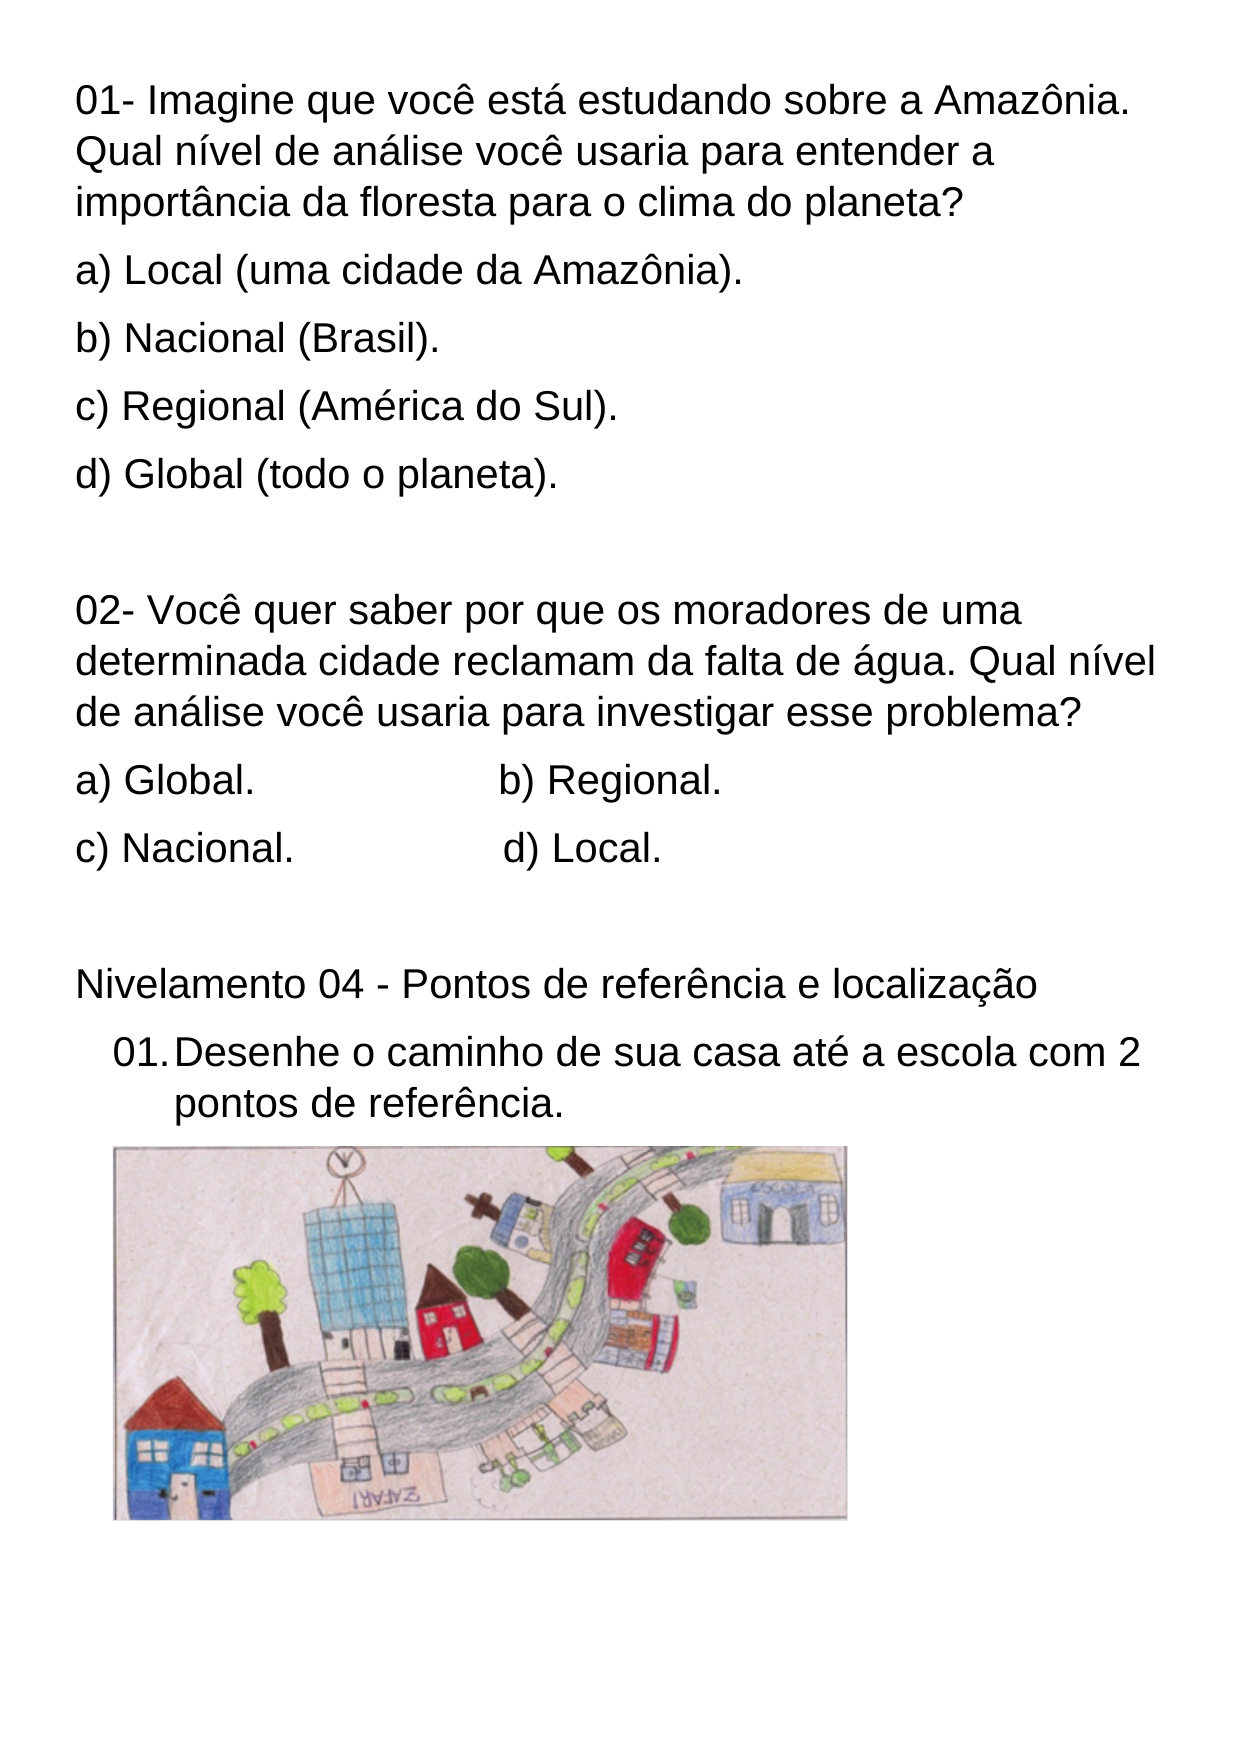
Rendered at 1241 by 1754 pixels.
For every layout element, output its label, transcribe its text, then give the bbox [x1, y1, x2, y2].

text b) Nacional (Brasil). [75, 313, 1165, 361]
picture [112, 1146, 849, 1522]
text 02- Você quer saber por que os moradores de uma determinada cidade reclamam da falta de água. Qual nível de análise você usaria para investigar esse problema? [75, 585, 1165, 735]
text Nivelamento 04 - Pontos de referência e localização [75, 959, 1165, 1007]
text d) Global (todo o planeta). [75, 449, 1165, 497]
text a) Global. b) Regional. [75, 755, 1165, 803]
text c) Regional (América do Sul). [75, 381, 1165, 429]
text c) Nacional. d) Local. [75, 823, 1165, 871]
text 01- Imagine que você está estudando sobre a Amazônia. Qual nível de análise você usaria para entender a importância da floresta para o clima do planeta? [75, 75, 1165, 225]
text a) Local (uma cidade da Amazônia). [75, 245, 1165, 293]
list Desenhe o caminho de sua casa até a escola com 2 pontos de referência. [112, 1027, 1165, 1126]
